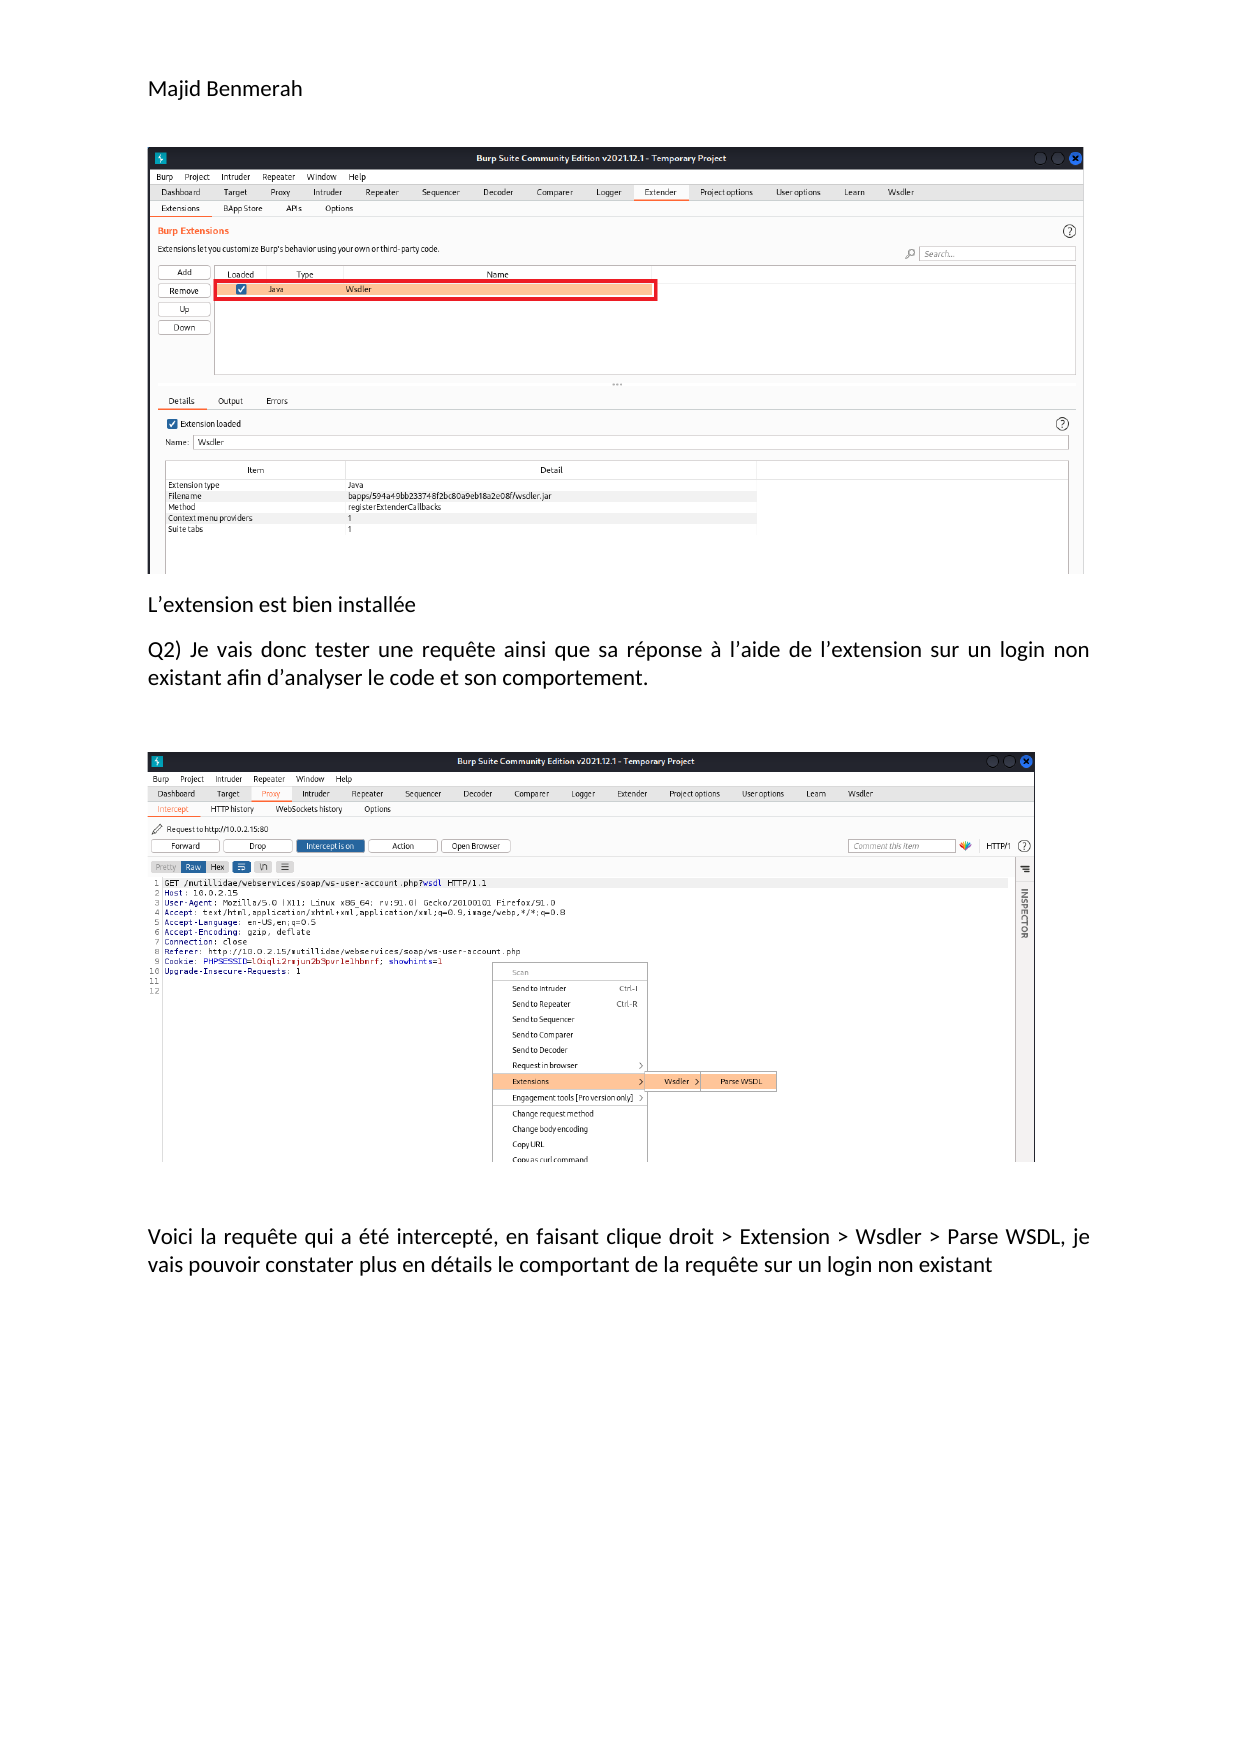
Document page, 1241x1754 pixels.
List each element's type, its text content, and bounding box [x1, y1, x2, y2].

text Voici la requête qui a été intercepté, en faisant clique droit > Extension > Wsdler > Parse WSDL, je vais pouvoir constater plus en détails le comportant de la requête sur un login non existant [148, 1222, 1093, 1278]
text Q2) Je vais donc tester une requête ainsi que sa réponse à l’aide de l’extension sur un login non existant afin d’analyser le code et son comportement. [148, 635, 1093, 691]
text L’extension est bien installée [148, 590, 1093, 618]
